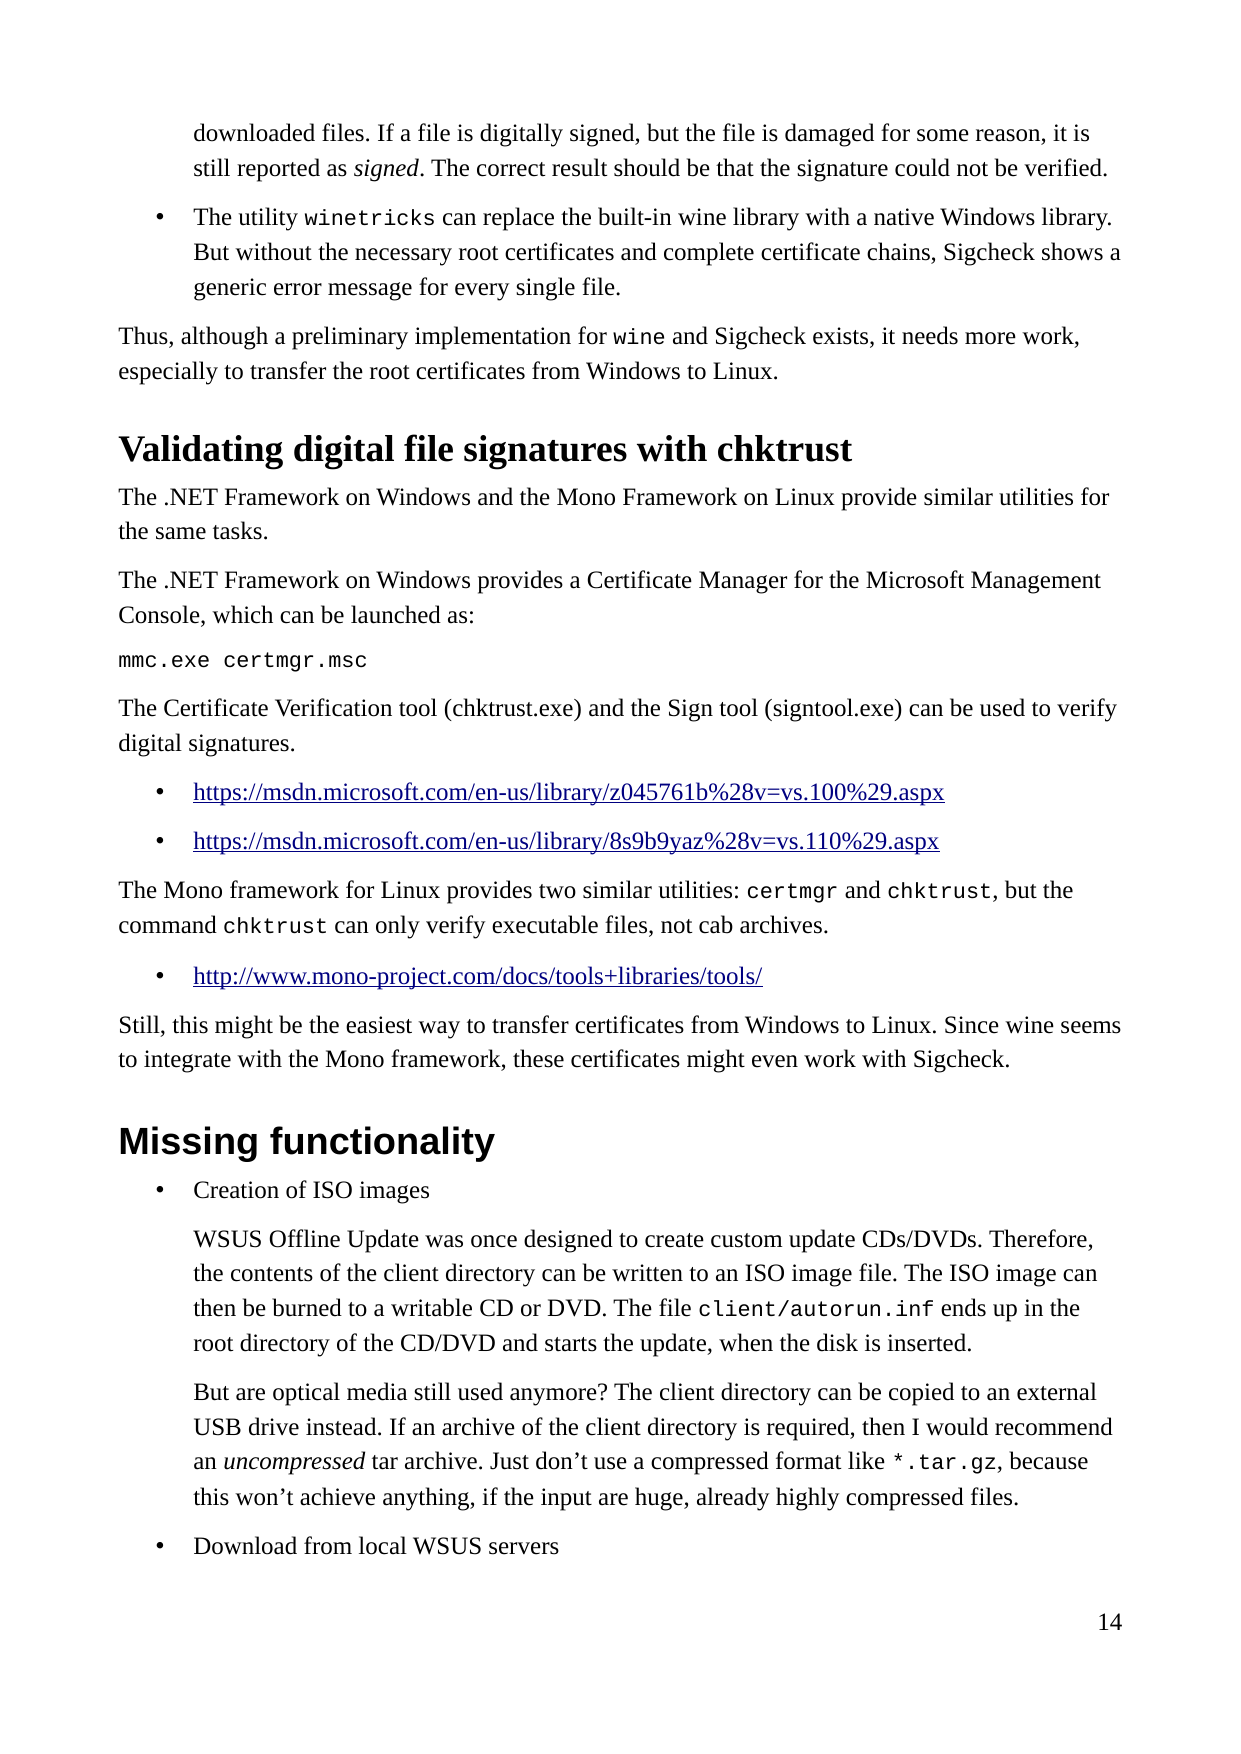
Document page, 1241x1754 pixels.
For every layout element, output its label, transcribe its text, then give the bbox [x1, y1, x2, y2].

list WSUS Offline Update was once designed to create custom update CDs/DVDs. Therefore, the contents of the client directory can be written to an ISO image file. The ISO image can then be burned to a writable CD or DVD. The file client/autorun.inf ends up in the root directory of the CD/DVD and starts the update, when the disk is inserted. [156, 1224, 1122, 1357]
list https://msdn.microsoft.com/en-us/library/8s9b9yaz%28v=vs.110%29.aspx [156, 826, 1122, 855]
text Still, this might be the easiest way to transfer certificates from Windows to Linux. Since wine seems to integrate with the Mono framework, these certificates might even work with Sigcheck. [118, 1010, 1122, 1073]
list The utility winetricks can replace the built-in wine library with a native Windows library. But without the necessary root certificates and complete certificate chains, Sigcheck shows a generic error message for every single file. [156, 202, 1122, 301]
subtitle Validating digital file signatures with chktrust [118, 426, 1122, 469]
list Creation of ISO images [156, 1175, 1122, 1203]
subtitle Missing functionality [118, 1119, 1122, 1162]
text The .NET Framework on Windows provides a Certificate Manager for the Microsoft Management Console, which can be launched as: [118, 566, 1122, 629]
text Thus, although a preliminary implementation for wine and Sigcheck exists, it needs more work, especially to transfer the root certificates from Windows to Linux. [118, 321, 1122, 385]
list Download from local WSUS servers [156, 1531, 1122, 1560]
text mmc.exe certmgr.msc [118, 649, 1122, 674]
list http://www.mono-project.com/docs/tools+libraries/tools/ [156, 961, 1122, 990]
list But are optical media still used anymore? The client directory can be copied to an external USB drive instead. If an archive of the client directory is required, then I would recommend an uncompressed tar archive. Just don’t use a compressed format like *.tar.gz, because this won’t achieve anything, if the input are huge, already highly compressed files. [156, 1377, 1122, 1511]
text The .NET Framework on Windows and the Mono Framework on Linux provide similar utilities for the same tasks. [118, 482, 1122, 545]
list https://msdn.microsoft.com/en-us/library/z045761b%28v=vs.100%29.aspx [156, 777, 1122, 806]
list downloaded files. If a file is digitally signed, but the file is damaged for some reason, it is still reported as signed. The correct result should be that the signature could not be verified. [156, 118, 1122, 181]
text The Mono framework for Linux provides two similar utilities: certmgr and chktrust, but the command chktrust can only verify executable files, not cab archives. [118, 875, 1122, 941]
text The Certificate Verification tool (chktrust.exe) and the Sign tool (signtool.exe) can be used to verify digital signatures. [118, 693, 1122, 757]
